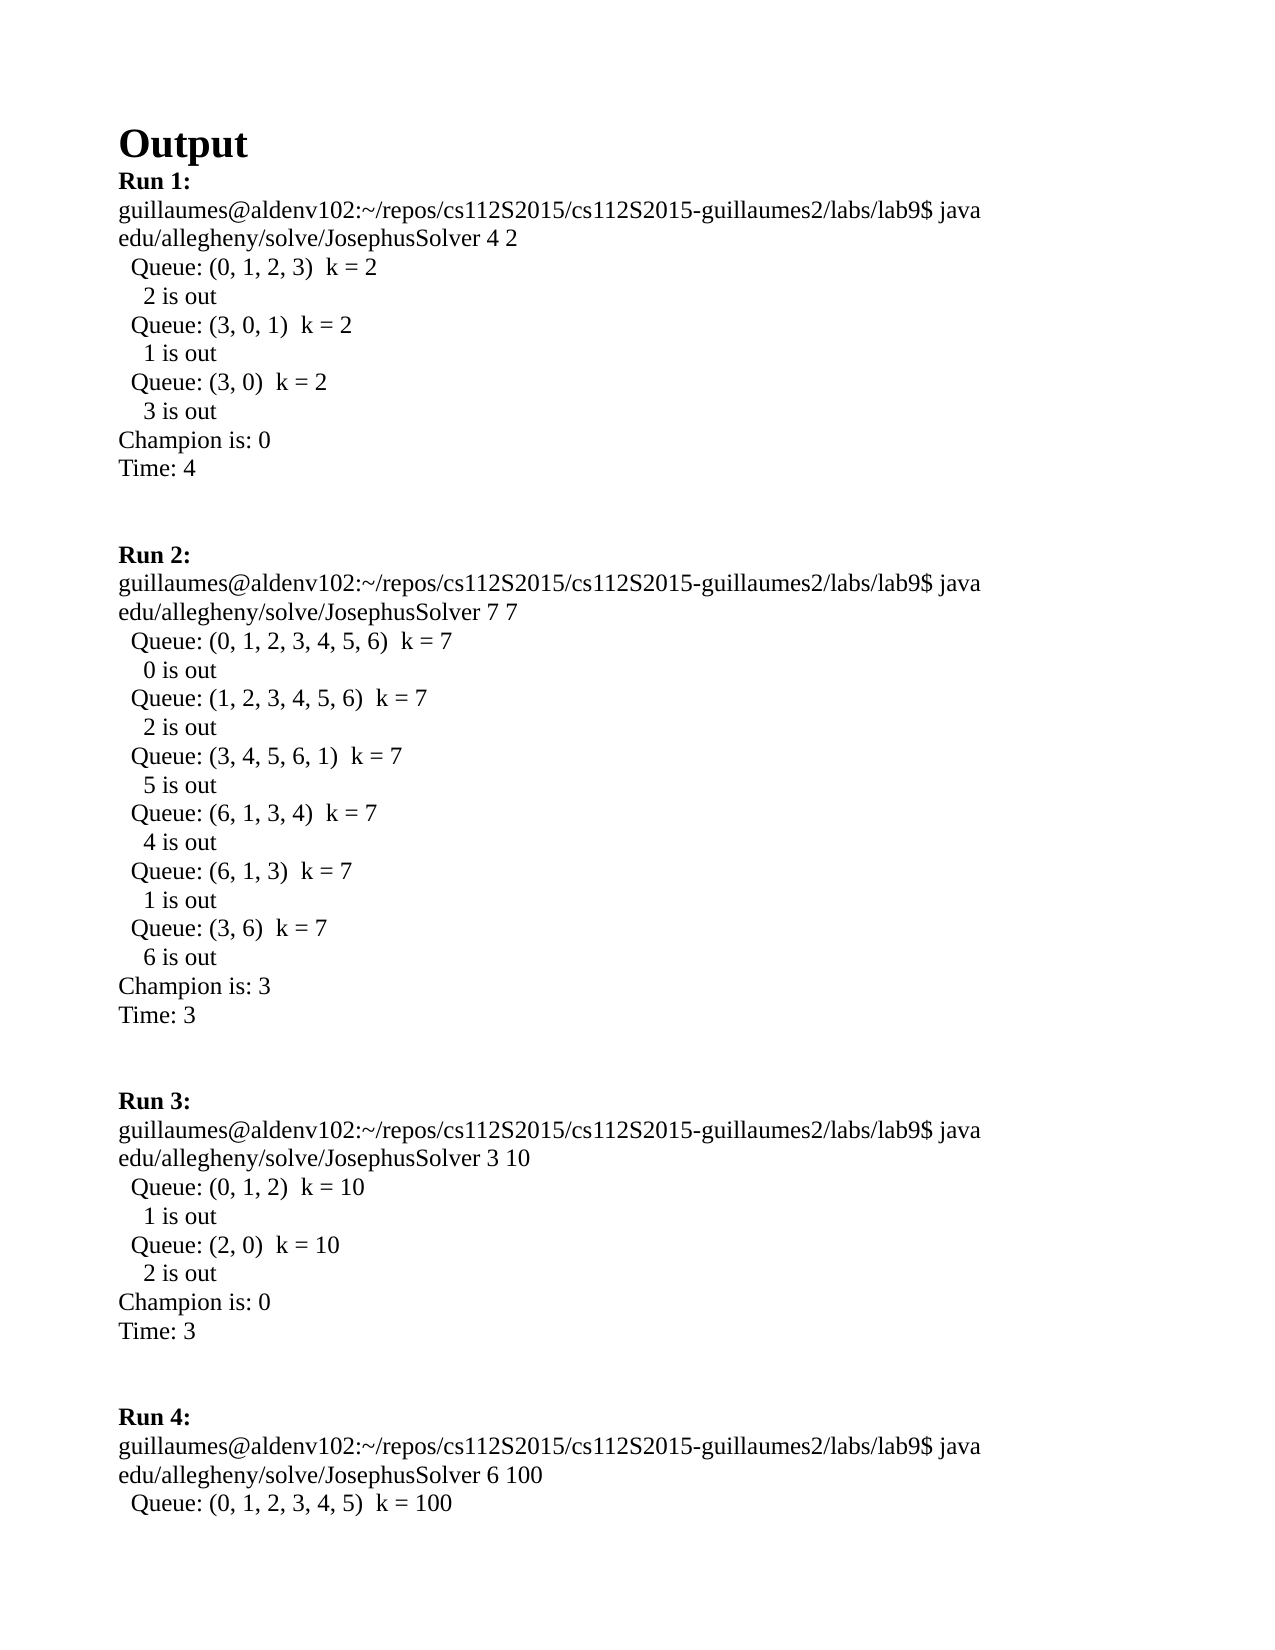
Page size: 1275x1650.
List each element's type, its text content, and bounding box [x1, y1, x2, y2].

text Run 2: [118, 540, 1157, 568]
text Run 4: [118, 1402, 1157, 1431]
text 6 is out [118, 942, 1157, 971]
text guillaumes@aldenv102:~/repos/cs112S2015/cs112S2015-guillaumes2/labs/lab9$ java edu/allegheny/solve/JosephusSolver 6 100 [118, 1431, 1157, 1488]
text Queue: (0, 1, 2) k = 10 [118, 1172, 1157, 1201]
text 0 is out [118, 655, 1157, 683]
text 3 is out [118, 396, 1157, 425]
text Run 3: [118, 1086, 1157, 1115]
text 2 is out [118, 281, 1157, 310]
text Queue: (0, 1, 2, 3) k = 2 [118, 252, 1157, 281]
text 1 is out [118, 885, 1157, 913]
text Queue: (1, 2, 3, 4, 5, 6) k = 7 [118, 683, 1157, 712]
text 2 is out [118, 712, 1157, 741]
text 1 is out [118, 338, 1157, 367]
text Time: 3 [118, 1000, 1157, 1028]
text Time: 4 [118, 453, 1157, 482]
text Champion is: 0 [118, 1287, 1157, 1316]
text 1 is out [118, 1201, 1157, 1230]
text Time: 3 [118, 1316, 1157, 1345]
text 4 is out [118, 827, 1157, 856]
text Run 1: [118, 166, 1157, 195]
text 5 is out [118, 770, 1157, 798]
text guillaumes@aldenv102:~/repos/cs112S2015/cs112S2015-guillaumes2/labs/lab9$ java edu/allegheny/solve/JosephusSolver 3 10 [118, 1115, 1157, 1172]
text Queue: (2, 0) k = 10 [118, 1230, 1157, 1258]
text Champion is: 3 [118, 971, 1157, 1000]
text Queue: (3, 4, 5, 6, 1) k = 7 [118, 741, 1157, 770]
text Queue: (0, 1, 2, 3, 4, 5) k = 100 [118, 1488, 1157, 1517]
text Queue: (0, 1, 2, 3, 4, 5, 6) k = 7 [118, 626, 1157, 655]
text guillaumes@aldenv102:~/repos/cs112S2015/cs112S2015-guillaumes2/labs/lab9$ java edu/allegheny/solve/JosephusSolver 7 7 [118, 568, 1157, 626]
text 2 is out [118, 1258, 1157, 1287]
text Queue: (3, 0) k = 2 [118, 367, 1157, 396]
text Queue: (3, 6) k = 7 [118, 913, 1157, 942]
text Queue: (6, 1, 3, 4) k = 7 [118, 798, 1157, 827]
text Queue: (3, 0, 1) k = 2 [118, 310, 1157, 338]
text guillaumes@aldenv102:~/repos/cs112S2015/cs112S2015-guillaumes2/labs/lab9$ java edu/allegheny/solve/JosephusSolver 4 2 [118, 195, 1157, 252]
text Champion is: 0 [118, 425, 1157, 453]
text Output [118, 118, 1157, 166]
text Queue: (6, 1, 3) k = 7 [118, 856, 1157, 885]
